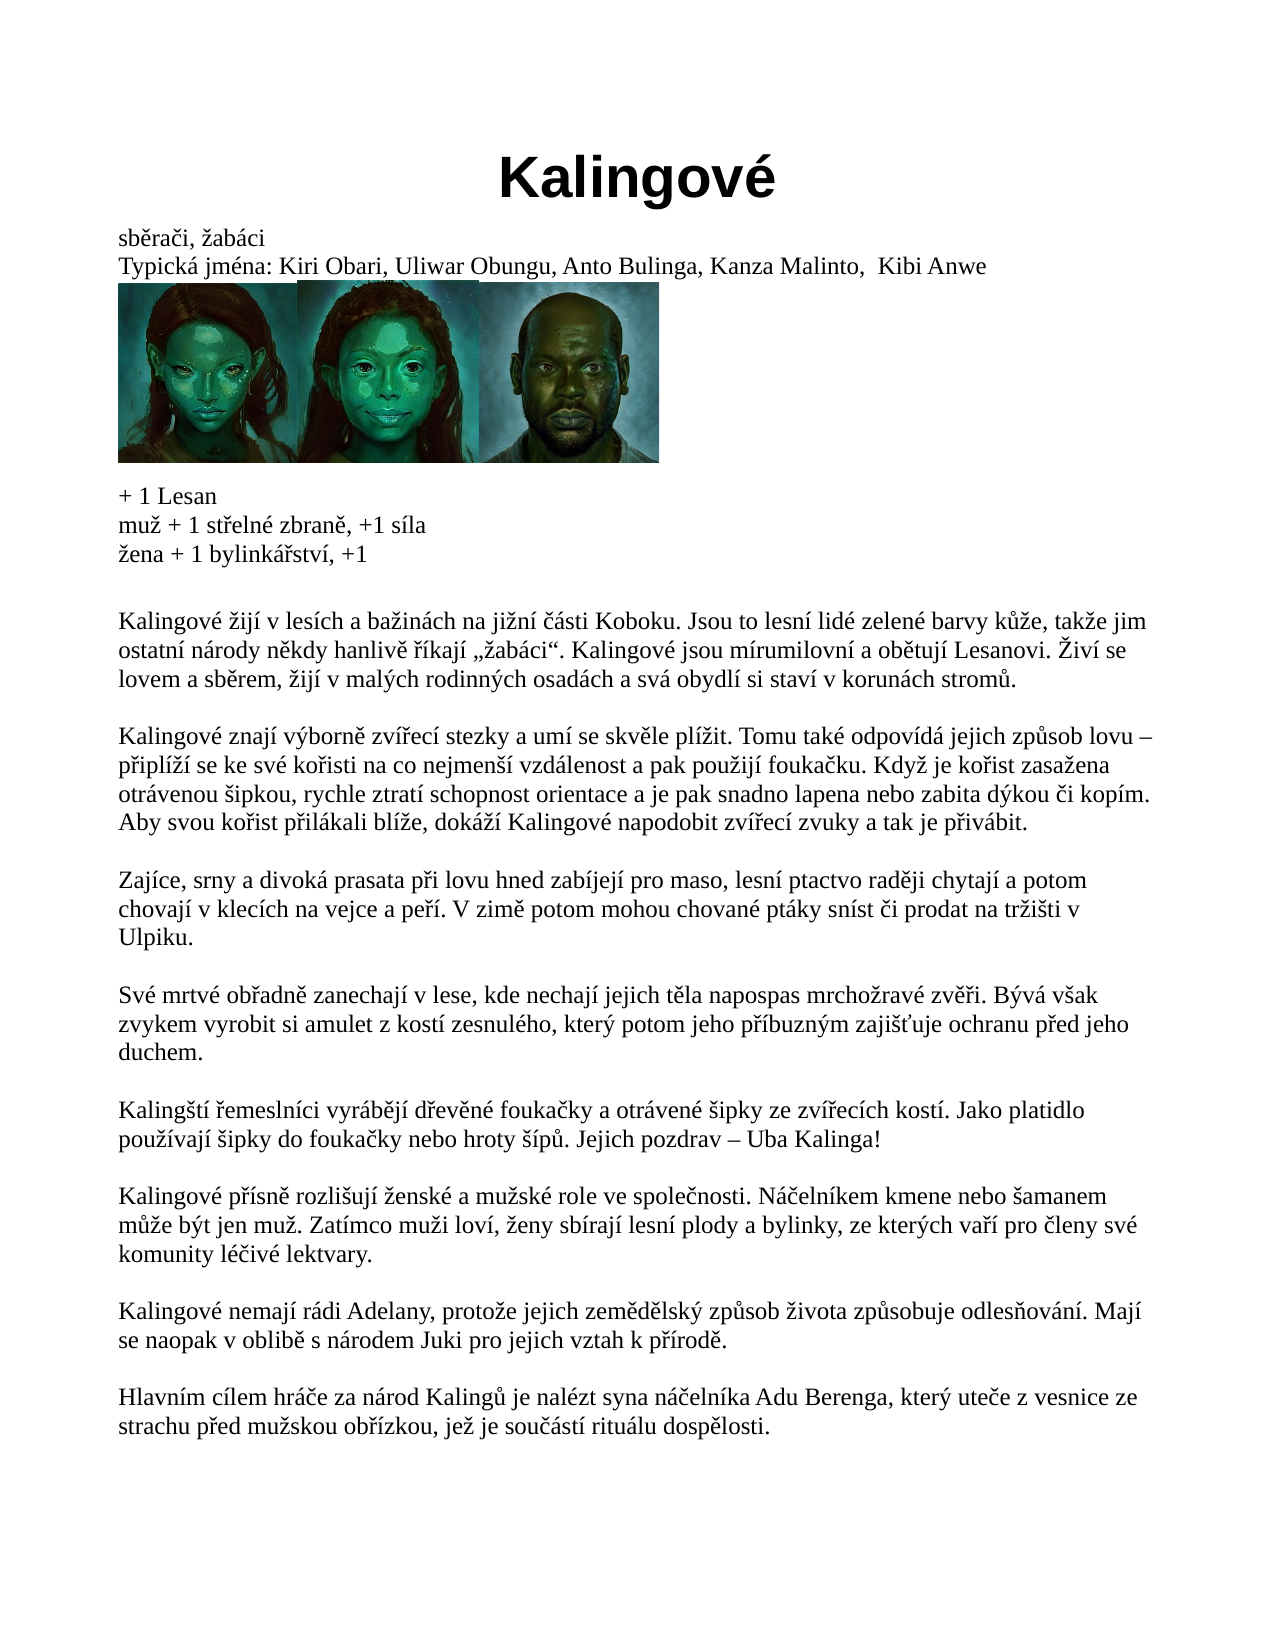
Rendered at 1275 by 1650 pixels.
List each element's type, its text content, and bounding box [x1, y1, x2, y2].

text Zajíce, srny a divoká prasata při lovu hned zabíjejí pro maso, lesní ptactvo raději chytají a potom chovají v klecích na vejce a peří. V zimě potom mohou chované ptáky sníst či prodat na tržišti v Ulpiku. [118, 865, 1157, 951]
text Kalingové žijí v lesích a bažinách na jižní části Koboku. Jsou to lesní lidé zelené barvy kůže, takže jim ostatní národy někdy hanlivě říkají „žabáci“. Kalingové jsou mírumilovní a obětují Lesanovi. Živí se lovem a sběrem, žijí v malých rodinných osadách a svá obydlí si staví v korunách stromů. [118, 606, 1157, 692]
picture [118, 280, 660, 463]
text Kalingové znají výborně zvířecí stezky a umí se skvěle plížit. Tomu také odpovídá jejich způsob lovu – připlíží se ke své kořisti na co nejmenší vzdálenost a pak použijí foukačku. Když je kořist zasažena otrávenou šipkou, rychle ztratí schopnost orientace a je pak snadno lapena nebo zabita dýkou či kopím. Aby svou kořist přilákali blíže, dokáží Kalingové napodobit zvířecí zvuky a tak je přivábit. [118, 721, 1157, 836]
text Typická jména: Kiri Obari, Uliwar Obungu, Anto Bulinga, Kanza Malinto, Kibi Anwe [118, 251, 1157, 280]
text Kalingští řemeslníci vyrábějí dřevěné foukačky a otrávené šipky ze zvířecích kostí. Jako platidlo používají šipky do foukačky nebo hroty šípů. Jejich pozdrav – Uba Kalinga! [118, 1095, 1157, 1152]
text Kalingové přísně rozlišují ženské a mužské role ve společnosti. Náčelníkem kmene nebo šamanem může být jen muž. Zatímco muži loví, ženy sbírají lesní plody a bylinky, ze kterých vaří pro členy své komunity léčivé lektvary. [118, 1181, 1157, 1267]
text žena + 1 bylinkářství, +1 [118, 539, 1157, 567]
text Své mrtvé obřadně zanechají v lese, kde nechají jejich těla napospas mrchožravé zvěři. Bývá však zvykem vyrobit si amulet z kostí zesnulého, který potom jeho příbuzným zajišťuje ochranu před jeho duchem. [118, 980, 1157, 1066]
text Hlavním cílem hráče za národ Kalingů je nalézt syna náčelníka Adu Berenga, který uteče z vesnice ze strachu před mužskou obřízkou, jež je součástí rituálu dospělosti. [118, 1382, 1157, 1440]
text + 1 Lesan [118, 481, 1157, 510]
text muž + 1 střelné zbraně, +1 síla [118, 510, 1157, 539]
text Kalingové nemají rádi Adelany, protože jejich zemědělský způsob života způsobuje odlesňování. Mají se naopak v oblibě s národem Juki pro jejich vztah k přírodě. [118, 1296, 1157, 1354]
text sběrači, žabáci [118, 223, 1157, 251]
title Kalingové [118, 143, 1157, 210]
